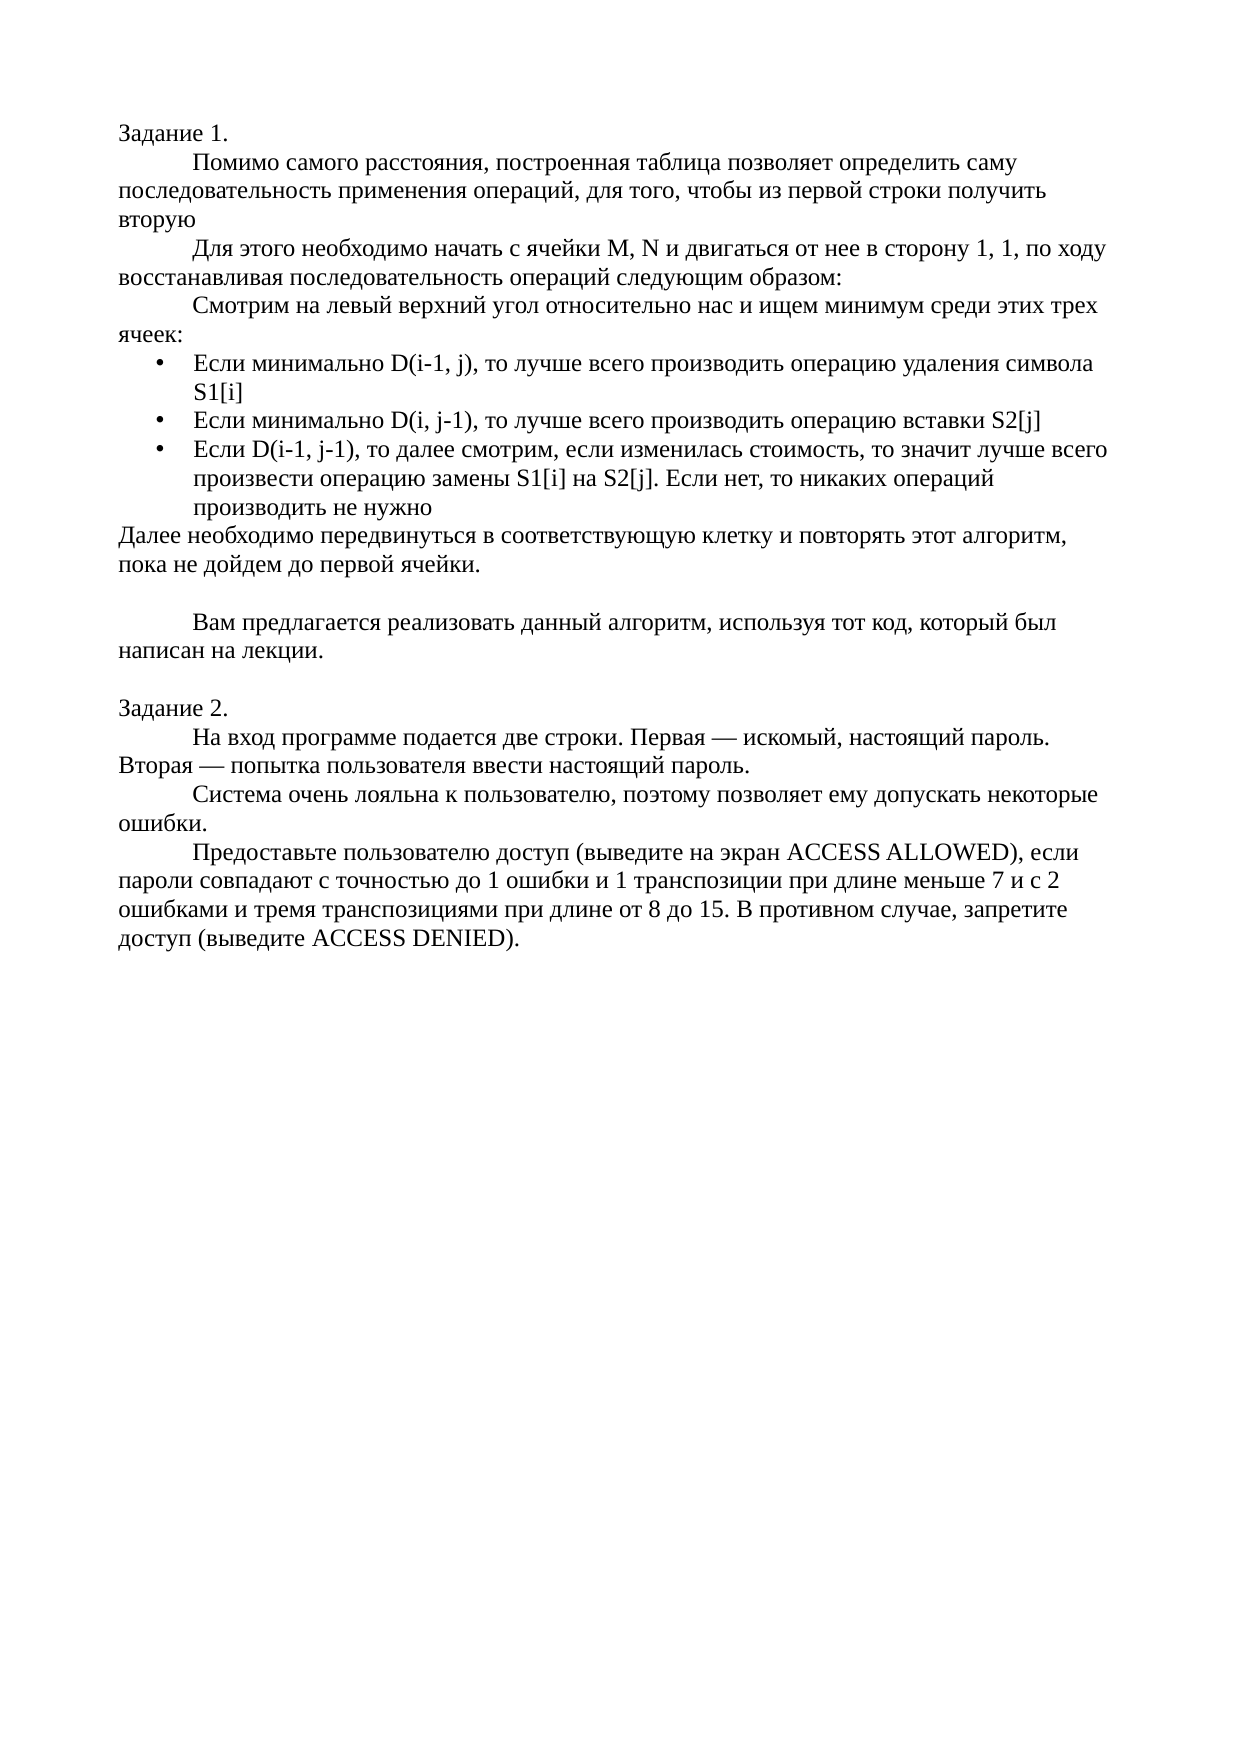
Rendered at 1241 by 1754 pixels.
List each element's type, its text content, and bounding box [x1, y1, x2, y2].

text Задание 2. [118, 693, 1122, 722]
text Смотрим на левый верхний угол относительно нас и ищем минимум среди этих трех ячеек: [118, 291, 1122, 348]
text Вам предлагается реализовать данный алгоритм, используя тот код, который был написан на лекции. [118, 607, 1122, 664]
list Если минимально D(i, j-1), то лучше всего производить операцию вставки S2[j] [156, 406, 1122, 434]
text Предоставьте пользователю доступ (выведите на экран ACCESS ALLOWED), если пароли совпадают с точностью до 1 ошибки и 1 транспозиции при длине меньше 7 и с 2 ошибками и тремя транспозициями при длине от 8 до 15. В противном случае, запретите доступ (выведите ACCESS DENIED). [118, 837, 1122, 952]
text Система очень лояльна к пользователю, поэтому позволяет ему допускать некоторые ошибки. [118, 779, 1122, 837]
text На вход программе подается две строки. Первая — искомый, настоящий пароль. [118, 722, 1122, 751]
text Помимо самого расстояния, построенная таблица позволяет определить саму последовательность применения операций, для того, чтобы из первой строки получить вторую [118, 147, 1122, 233]
text Задание 1. [118, 118, 1122, 147]
text Далее необходимо передвинуться в соответствующую клетку и повторять этот алгоритм, пока не дойдем до первой ячейки. [118, 521, 1122, 578]
list Если минимально D(i-1, j), то лучше всего производить операцию удаления символа S1[i] [156, 348, 1122, 406]
list Если D(i-1, j-1), то далее смотрим, если изменилась стоимость, то значит лучше всего произвести операцию замены S1[i] на S2[j]. Если нет, то никаких операций производить не нужно [156, 434, 1122, 521]
text Вторая — попытка пользователя ввести настоящий пароль. [118, 751, 1122, 779]
text Для этого необходимо начать с ячейки M, N и двигаться от нее в сторону 1, 1, по ходу восстанавливая последовательность операций следующим образом: [118, 233, 1122, 291]
